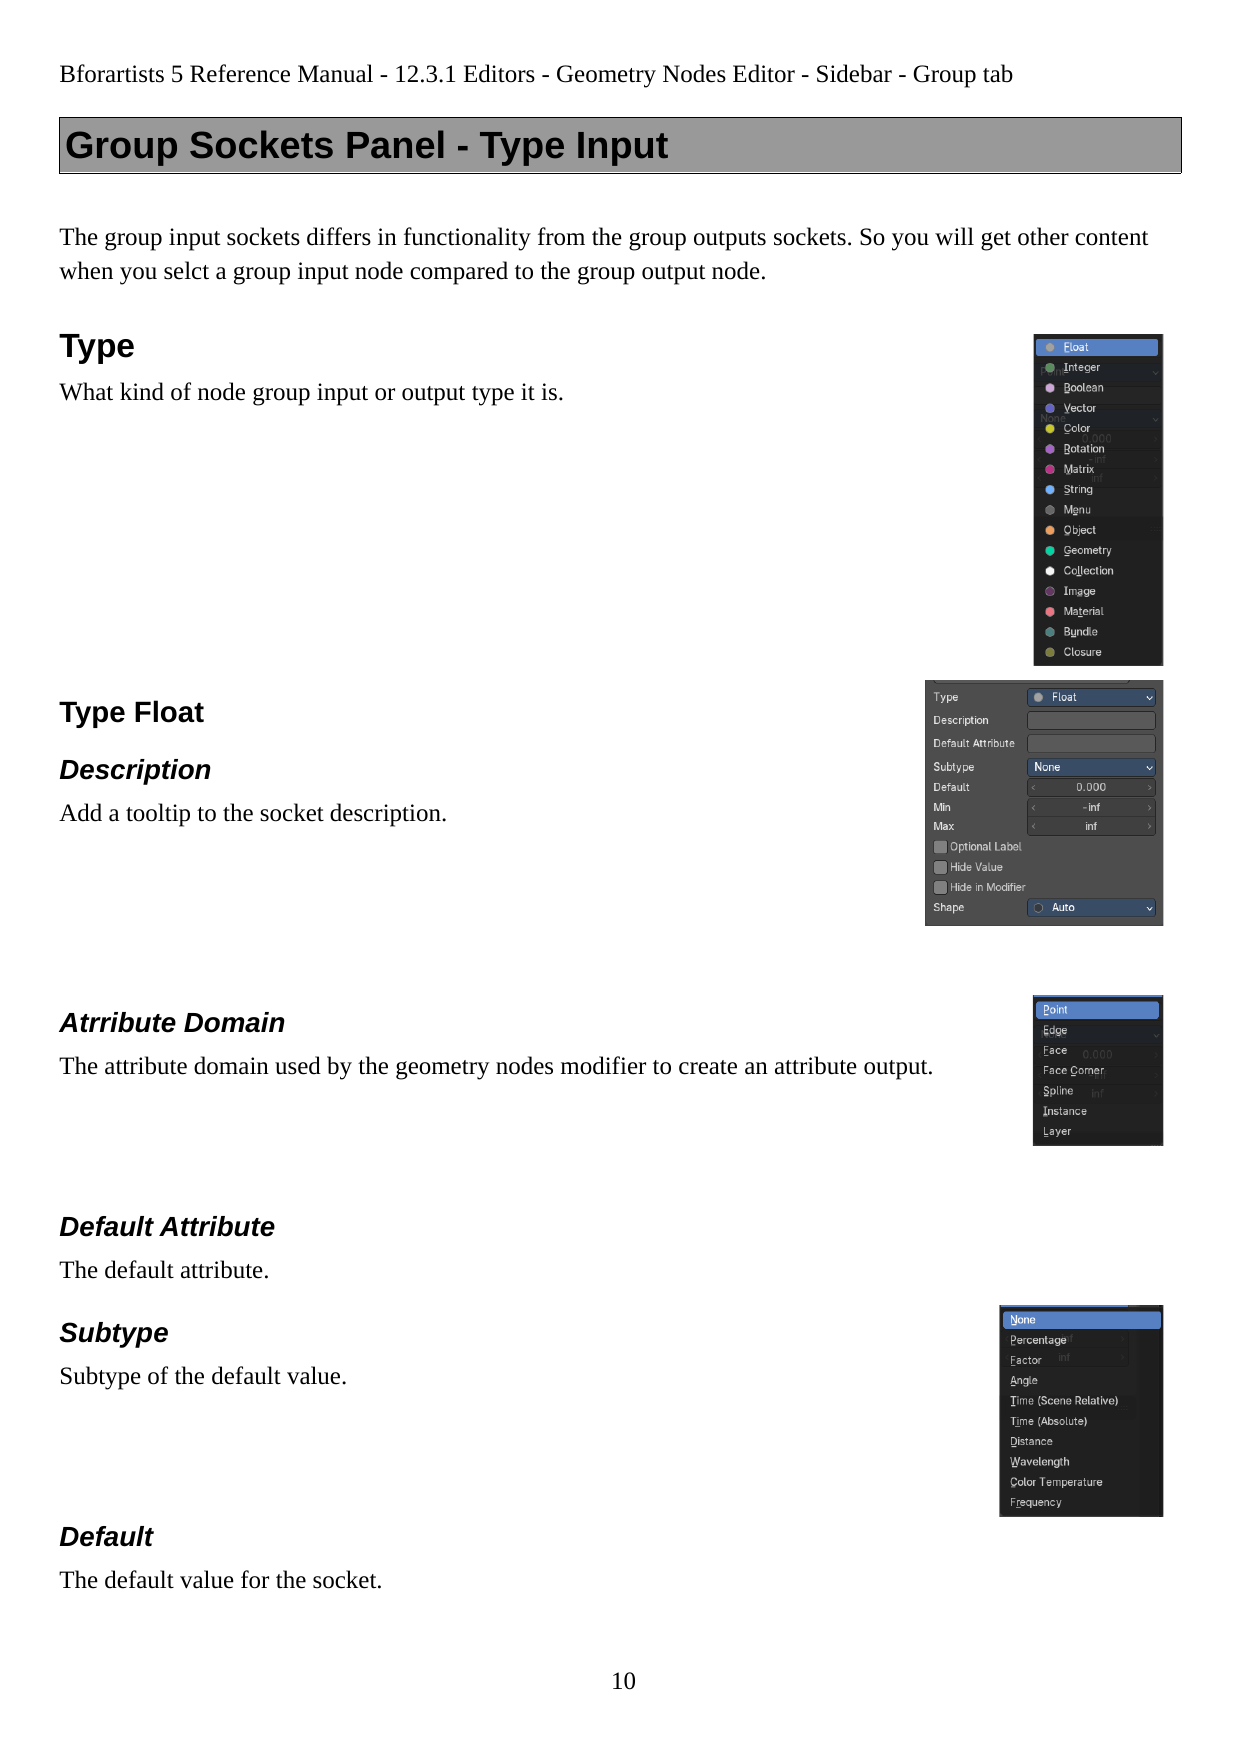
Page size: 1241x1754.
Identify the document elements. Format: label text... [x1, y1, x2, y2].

text The attribute domain used by the geometry nodes modifier to create an attribute output. [59, 1051, 1032, 1079]
subtitle Default Attribute [59, 1211, 1181, 1242]
subtitle Description [59, 753, 925, 785]
subtitle Subtype [59, 1316, 999, 1348]
text Add a tooltip to the socket description. [59, 798, 925, 826]
subtitle Type [59, 326, 1181, 365]
subtitle [1164, 753, 1181, 785]
picture [1032, 995, 1164, 1146]
picture [1033, 334, 1164, 666]
subtitle [1164, 694, 1181, 728]
subtitle [1164, 1006, 1181, 1038]
subtitle Type Float [59, 694, 925, 728]
text Subtype of the default value. [59, 1361, 999, 1389]
text The group input sockets differs in functionality from the group outputs sockets. So you will get other content when you selct a group input node compared to the group output node. [59, 222, 1181, 285]
text The default value for the socket. [59, 1565, 1181, 1594]
subtitle Default [59, 1521, 1181, 1552]
text The default attribute. [59, 1255, 1181, 1284]
text What kind of node group input or output type it is. [59, 377, 1033, 406]
picture [925, 680, 1164, 926]
subtitle Atrribute Domain [59, 1006, 1032, 1038]
subtitle [1164, 1316, 1181, 1348]
picture [999, 1305, 1164, 1517]
table_header Group Sockets Panel - Type Input [60, 118, 1181, 172]
